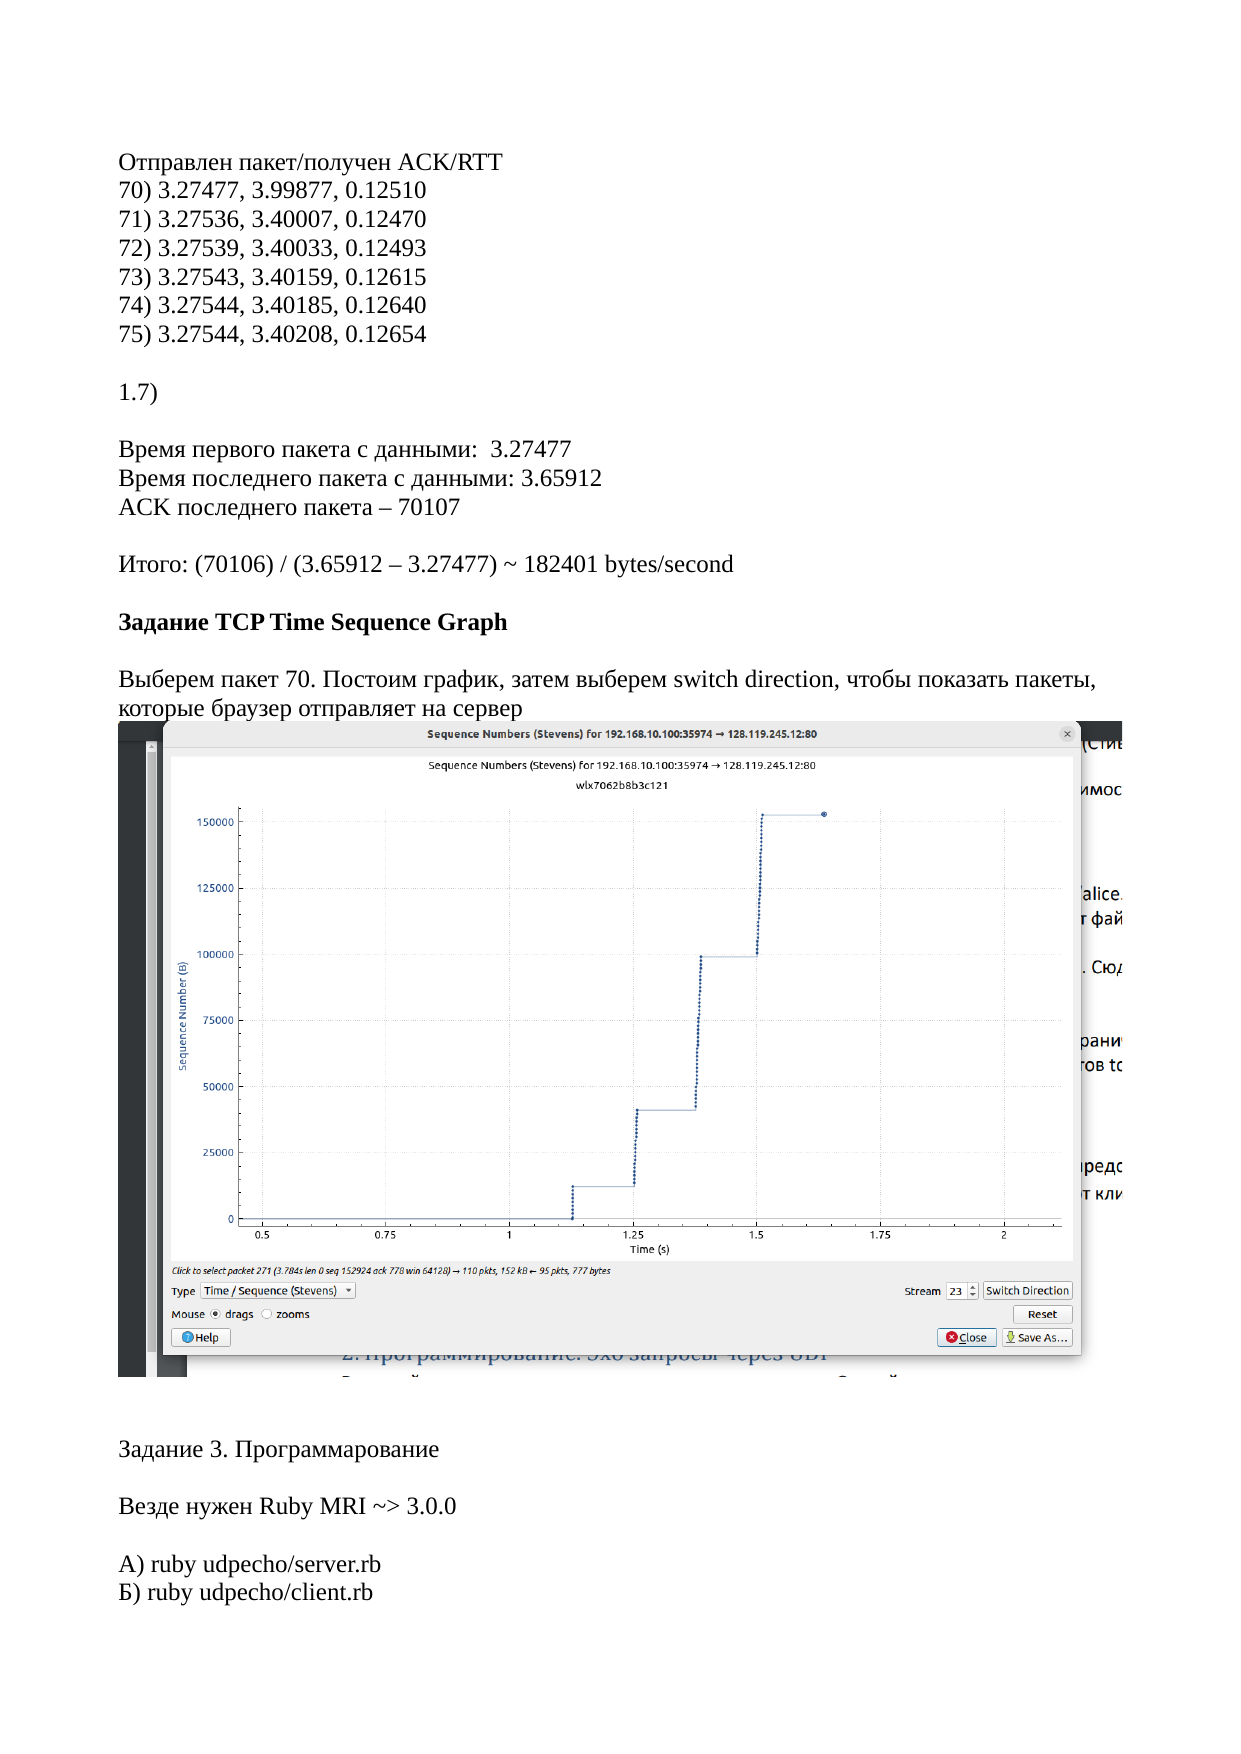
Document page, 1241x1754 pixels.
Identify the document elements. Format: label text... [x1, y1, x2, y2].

text A) ruby udpecho/server.rb [118, 1549, 1122, 1577]
text Задание 3. Программарование [118, 1434, 1122, 1462]
text Отправлен пакет/получен ACK/RTT [118, 147, 1122, 176]
text 72) 3.27539, 3.40033, 0.12493 [118, 233, 1122, 262]
text ACK последнего пакета – 70107 [118, 492, 1122, 521]
text 1.7) [118, 377, 1122, 406]
text Везде нужен Ruby MRI ~> 3.0.0 [118, 1491, 1122, 1520]
text 70) 3.27477, 3.99877, 0.12510 [118, 176, 1122, 204]
text Итого: (70106) / (3.65912 – 3.27477) ~ 182401 bytes/second [118, 549, 1122, 578]
picture [118, 721, 1123, 1377]
text 75) 3.27544, 3.40208, 0.12654 [118, 319, 1122, 348]
text Задание TCP Time Sequence Graph [118, 607, 1122, 636]
text Время последнего пакета с данными: 3.65912 [118, 463, 1122, 492]
text 73) 3.27543, 3.40159, 0.12615 [118, 262, 1122, 291]
text Время первого пакета с данными: 3.27477 [118, 434, 1122, 463]
text 71) 3.27536, 3.40007, 0.12470 [118, 204, 1122, 233]
text 74) 3.27544, 3.40185, 0.12640 [118, 291, 1122, 319]
text Б) ruby udpecho/client.rb [118, 1577, 1122, 1606]
text Выберем пакет 70. Постоим график, затем выберем switch direction, чтобы показать пакеты, которые браузер отправляет на сервер [118, 664, 1122, 721]
